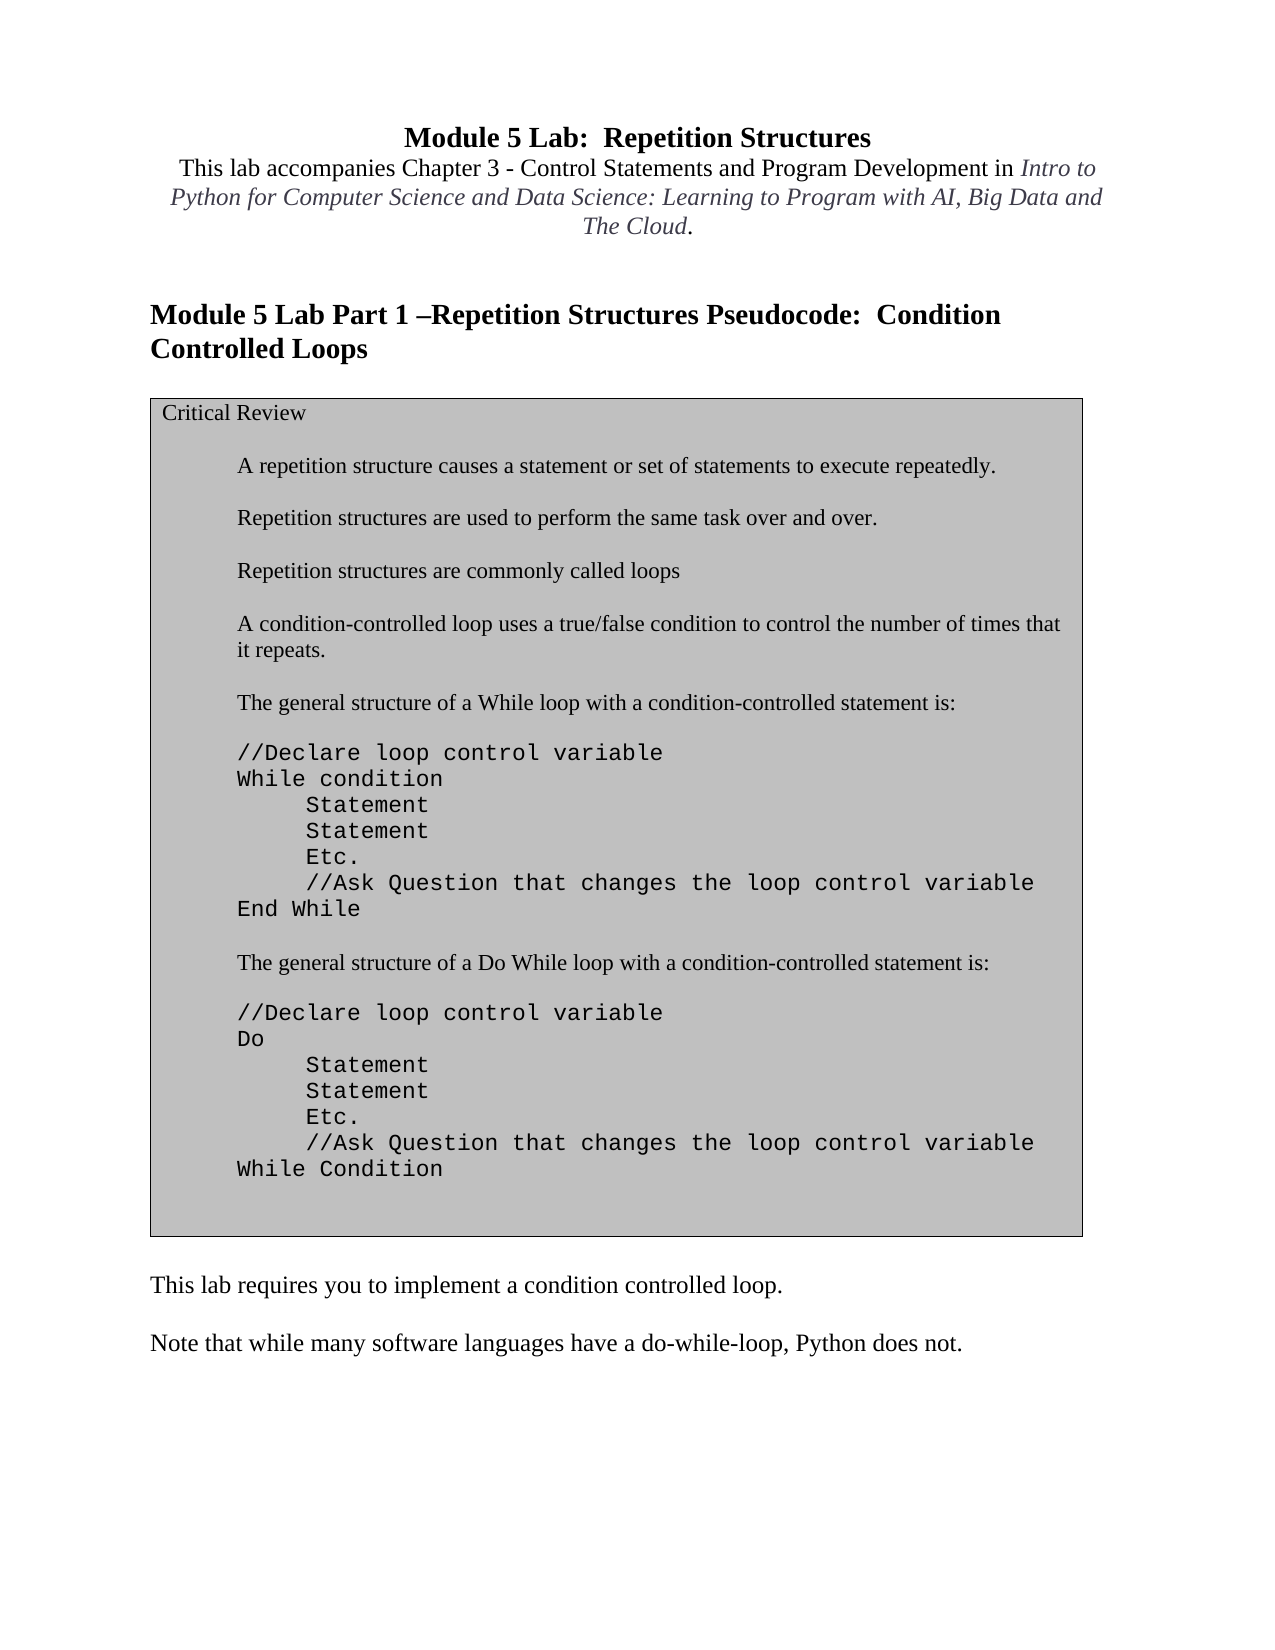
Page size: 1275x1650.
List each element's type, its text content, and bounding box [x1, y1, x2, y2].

text This lab accompanies Chapter 3 - Control Statements and Program Development in Intro to Python for Computer Science and Data Science: Learning to Program with AI, Big Data and The Cloud. [150, 153, 1125, 240]
text This lab requires you to implement a condition controlled loop. [150, 1271, 1125, 1299]
text Note that while many software languages have a do-while-loop, Python does not. [150, 1328, 1125, 1357]
text Module 5 Lab Part 1 –Repetition Structures Pseudocode: Condition Controlled Loops [150, 297, 1125, 364]
table_header Critical Review A repetition structure causes a statement or set of statements to execute repeatedly. Repetition structures are used to perform the same task over and over. Repetition structures are commonly called loops A condition-controlled loop uses a true/false condition to control the number of times that it repeats. The general structure of a While loop with a condition-controlled statement is: //Declare loop control variable While condition Statement Statement Etc. //Ask Question that changes the loop control variable End While The general structure of a Do While loop with a condition-controlled statement is: //Declare loop control variable Do Statement Statement Etc. //Ask Question that changes the loop control variable While Condition [151, 399, 1082, 1236]
text Module 5 Lab: Repetition Structures [150, 120, 1125, 153]
